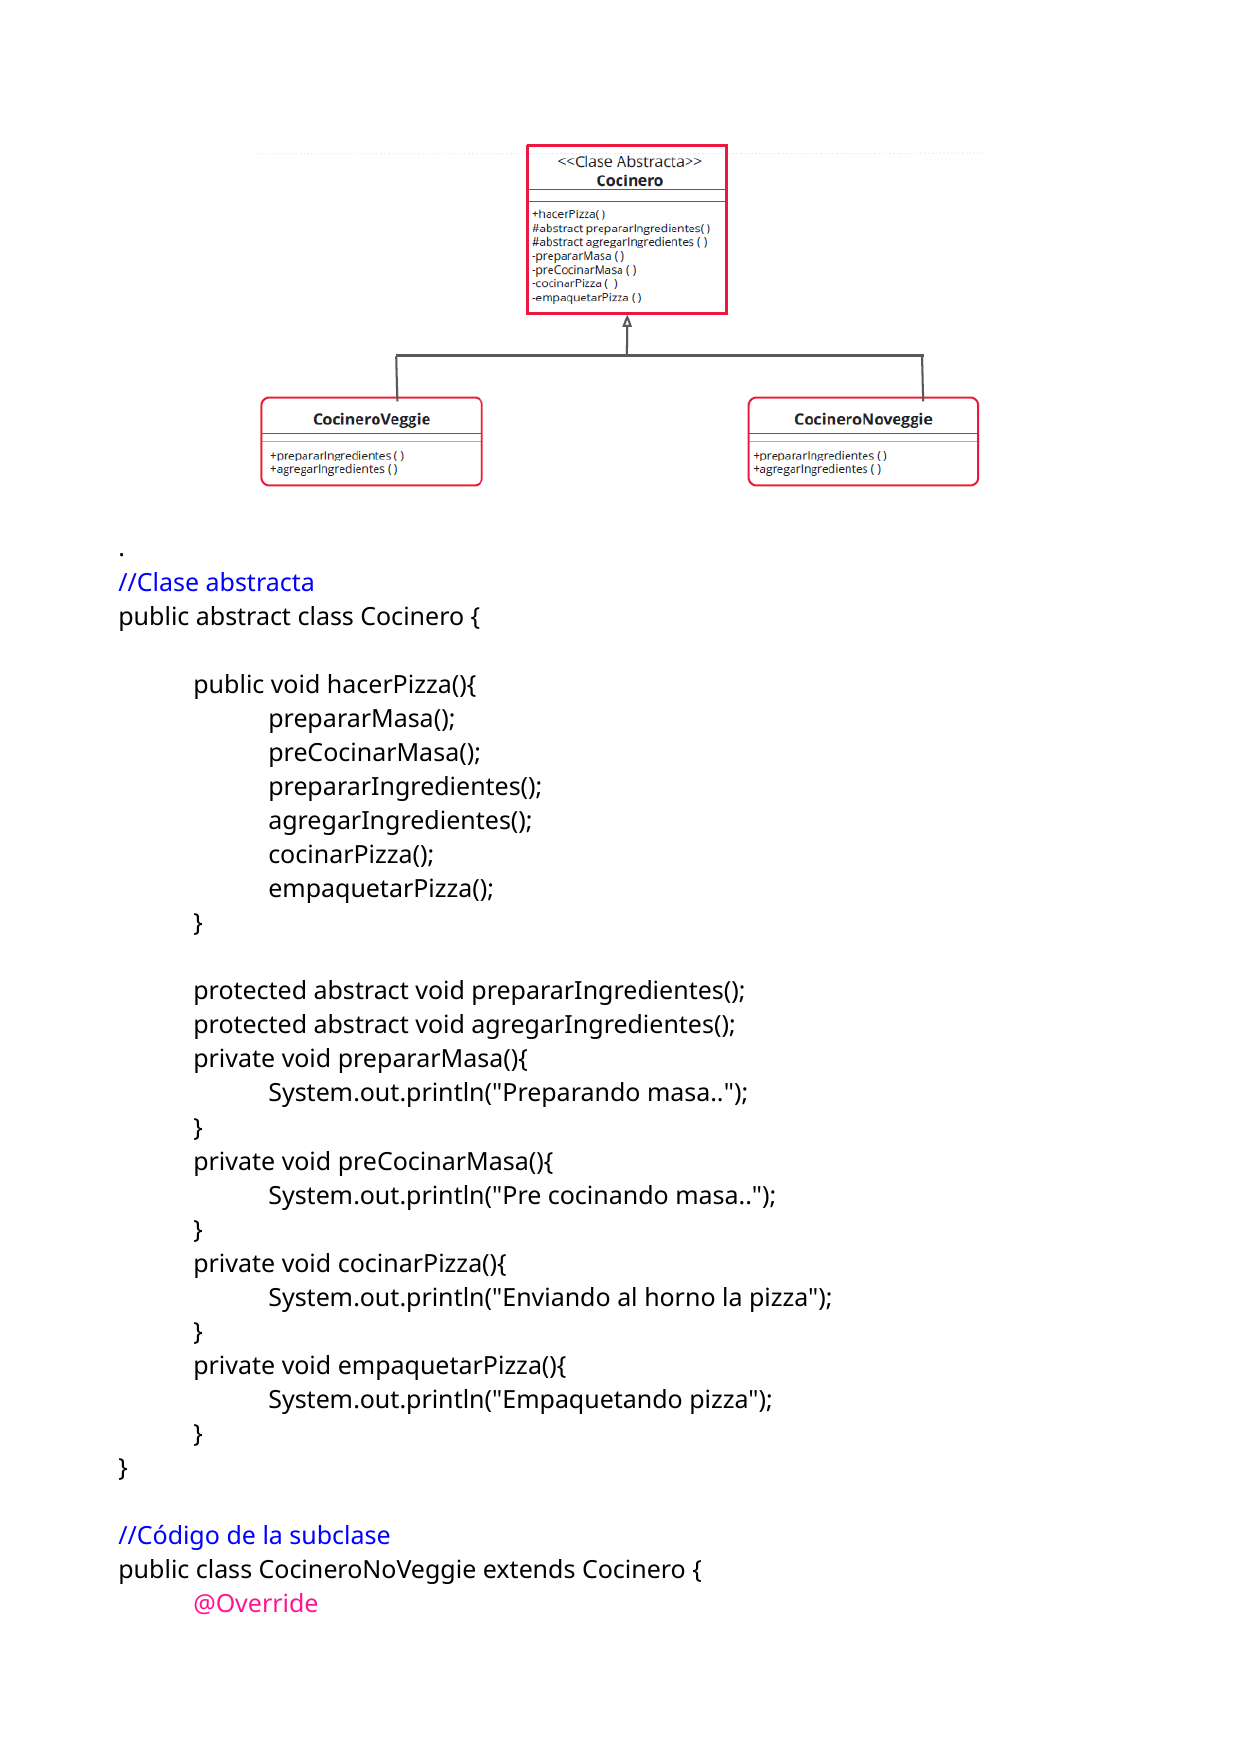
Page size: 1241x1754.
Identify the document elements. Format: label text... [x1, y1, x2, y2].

picture [253, 141, 987, 495]
text private void cocinarPizza(){ [118, 1245, 1122, 1279]
text //Código de la subclase [118, 1518, 1122, 1552]
text } [118, 1313, 1122, 1348]
text System.out.println("Empaquetando pizza"); [118, 1382, 1122, 1416]
text public void hacerPizza(){ [118, 666, 1122, 700]
text } [118, 1416, 1122, 1450]
text prepararIngredientes(); [118, 768, 1122, 803]
text } [118, 1211, 1122, 1245]
text } [118, 905, 1122, 939]
text agregarIngredientes(); [118, 803, 1122, 837]
text } [118, 1450, 1122, 1484]
text protected abstract void agregarIngredientes(); [118, 1007, 1122, 1041]
text protected abstract void prepararIngredientes(); [118, 973, 1122, 1007]
text System.out.println("Preparando masa.."); [118, 1075, 1122, 1109]
text System.out.println("Enviando al horno la pizza"); [118, 1279, 1122, 1313]
text private void preCocinarMasa(){ [118, 1143, 1122, 1177]
text prepararMasa(); [118, 700, 1122, 734]
text . [118, 118, 1122, 564]
text private void prepararMasa(){ [118, 1041, 1122, 1075]
text @Override [118, 1586, 1122, 1620]
text private void empaquetarPizza(){ [118, 1348, 1122, 1382]
text System.out.println("Pre cocinando masa.."); [118, 1177, 1122, 1211]
text empaquetarPizza(); [118, 871, 1122, 905]
text } [118, 1109, 1122, 1143]
text cocinarPizza(); [118, 837, 1122, 871]
text public abstract class Cocinero { [118, 598, 1122, 632]
text preCocinarMasa(); [118, 734, 1122, 768]
text public class CocineroNoVeggie extends Cocinero { [118, 1552, 1122, 1586]
text //Clase abstracta [118, 564, 1122, 598]
